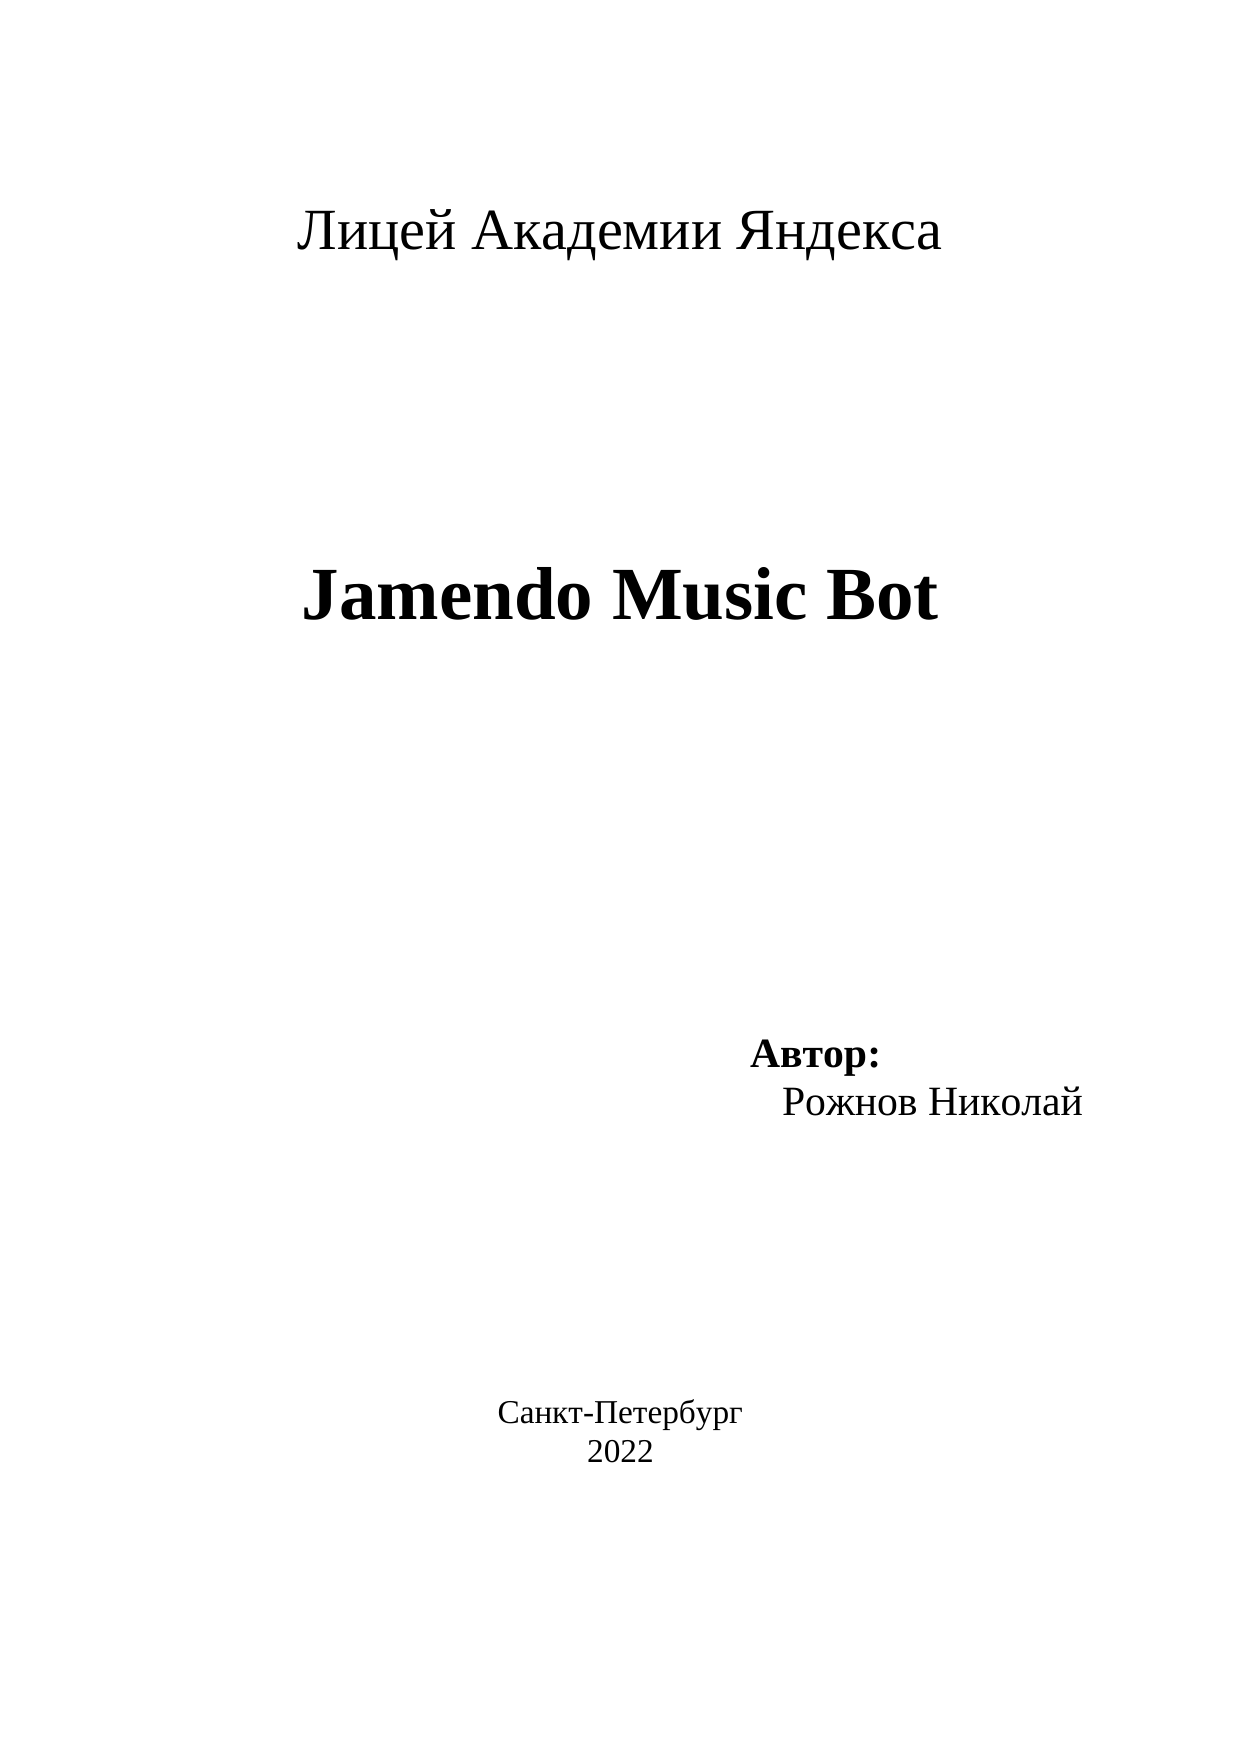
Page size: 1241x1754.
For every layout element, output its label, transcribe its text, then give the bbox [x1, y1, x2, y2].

text Автор: [750, 1028, 1122, 1076]
text Санкт-Петербург [118, 1393, 1122, 1431]
text 2022 [118, 1431, 1122, 1469]
text Рожнов Николай [750, 1076, 1122, 1124]
text Лицей Академии Яндекса [118, 195, 1122, 262]
text Jamendo Music Bot [118, 549, 1122, 636]
